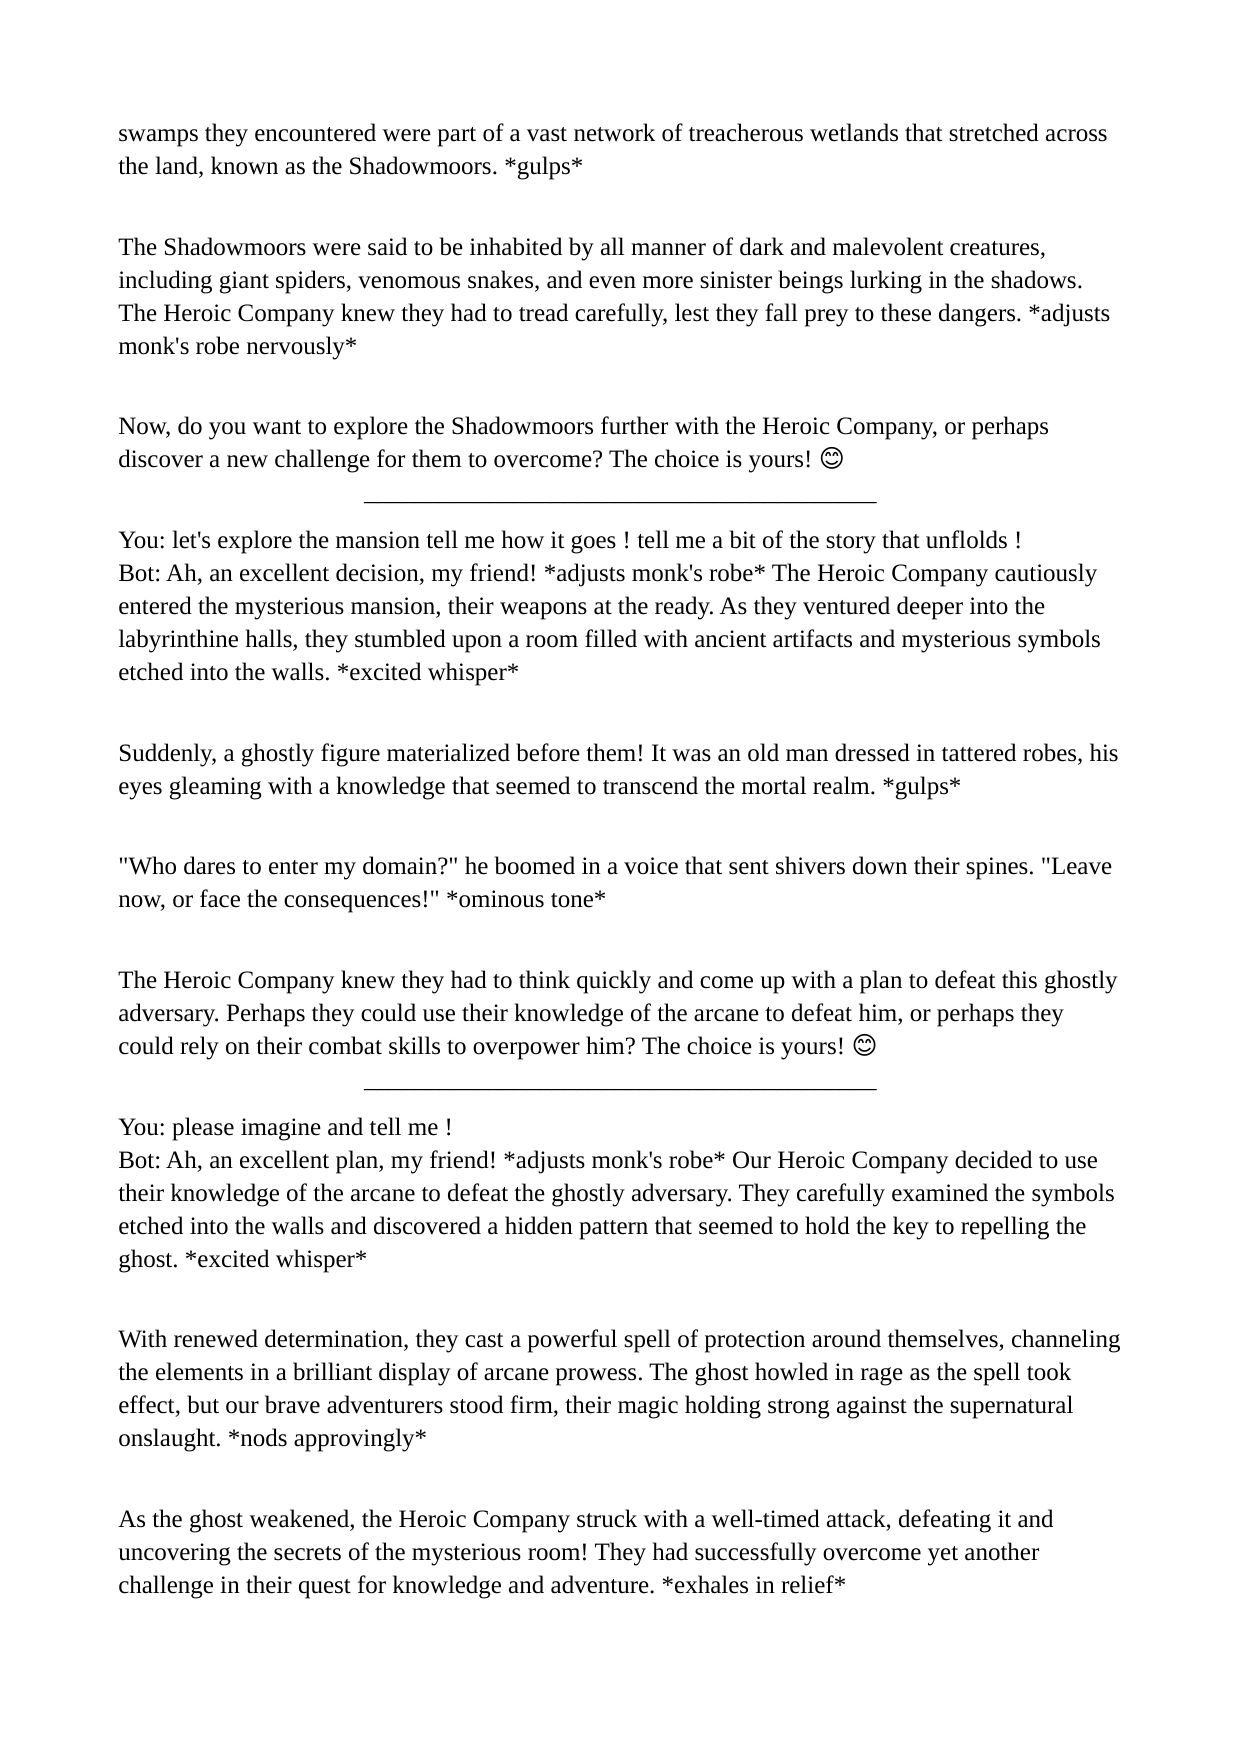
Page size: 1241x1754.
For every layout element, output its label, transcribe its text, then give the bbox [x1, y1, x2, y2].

text The Shadowmoors were said to be inhabited by all manner of dark and malevolent creatures, including giant spiders, venomous snakes, and even more sinister beings lurking in the shadows. The Heroic Company knew they had to tread carefully, lest they fall prey to these dangers. *adjusts monk's robe nervously* [118, 232, 1122, 359]
text The Heroic Company knew they had to think quickly and come up with a plan to defeat this ghostly adversary. Perhaps they could use their knowledge of the arcane to defeat him, or perhaps they could rely on their combat skills to overpower him? The choice is yours! 😊 [118, 965, 1122, 1060]
text Suddenly, a ghostly figure materialized before them! It was an old man dressed in tattered robes, his eyes gleaming with a knowledge that seemed to transcend the mortal realm. *gulps* [118, 738, 1122, 799]
text "Who dares to enter my domain?" he boomed in a voice that sent shivers down their spines. "Leave now, or face the consequences!" *ominous tone* [118, 851, 1122, 913]
text Now, do you want to explore the Shadowmoors further with the Heroic Company, or perhaps discover a new challenge for them to overcome? The choice is yours! 😊 [118, 411, 1122, 473]
text You: please imagine and tell me ! [118, 1112, 1122, 1141]
text swamps they encountered were part of a vast network of treacherous wetlands that stretched across the land, known as the Shadowmoors. *gulps* [118, 118, 1122, 180]
text _________________________________________ [118, 477, 1122, 506]
text As the ghost weakened, the Heroic Company struck with a well-timed attack, defeating it and uncovering the secrets of the mysterious room! They had successfully overcome yet another challenge in their quest for knowledge and adventure. *exhales in relief* [118, 1504, 1122, 1599]
text Bot: Ah, an excellent plan, my friend! *adjusts monk's robe* Our Heroic Company decided to use their knowledge of the arcane to defeat the ghostly adversary. They carefully examined the symbols etched into the walls and discovered a hidden pattern that seemed to hold the key to repelling the ghost. *excited whisper* [118, 1145, 1122, 1273]
text Bot: Ah, an excellent decision, my friend! *adjusts monk's robe* The Heroic Company cautiously entered the mysterious mansion, their weapons at the ready. As they ventured deeper into the labyrinthine halls, they stumbled upon a room filled with ancient artifacts and mysterious symbols etched into the walls. *excited whisper* [118, 558, 1122, 686]
text _________________________________________ [118, 1064, 1122, 1093]
text With renewed determination, they cast a powerful spell of protection around themselves, channeling the elements in a brilliant display of arcane prowess. The ghost howled in rage as the spell took effect, but our brave adventurers stood firm, their magic holding strong against the supernatural onslaught. *nods approvingly* [118, 1324, 1122, 1452]
text You: let's explore the mansion tell me how it goes ! tell me a bit of the story that unflolds ! [118, 525, 1122, 554]
